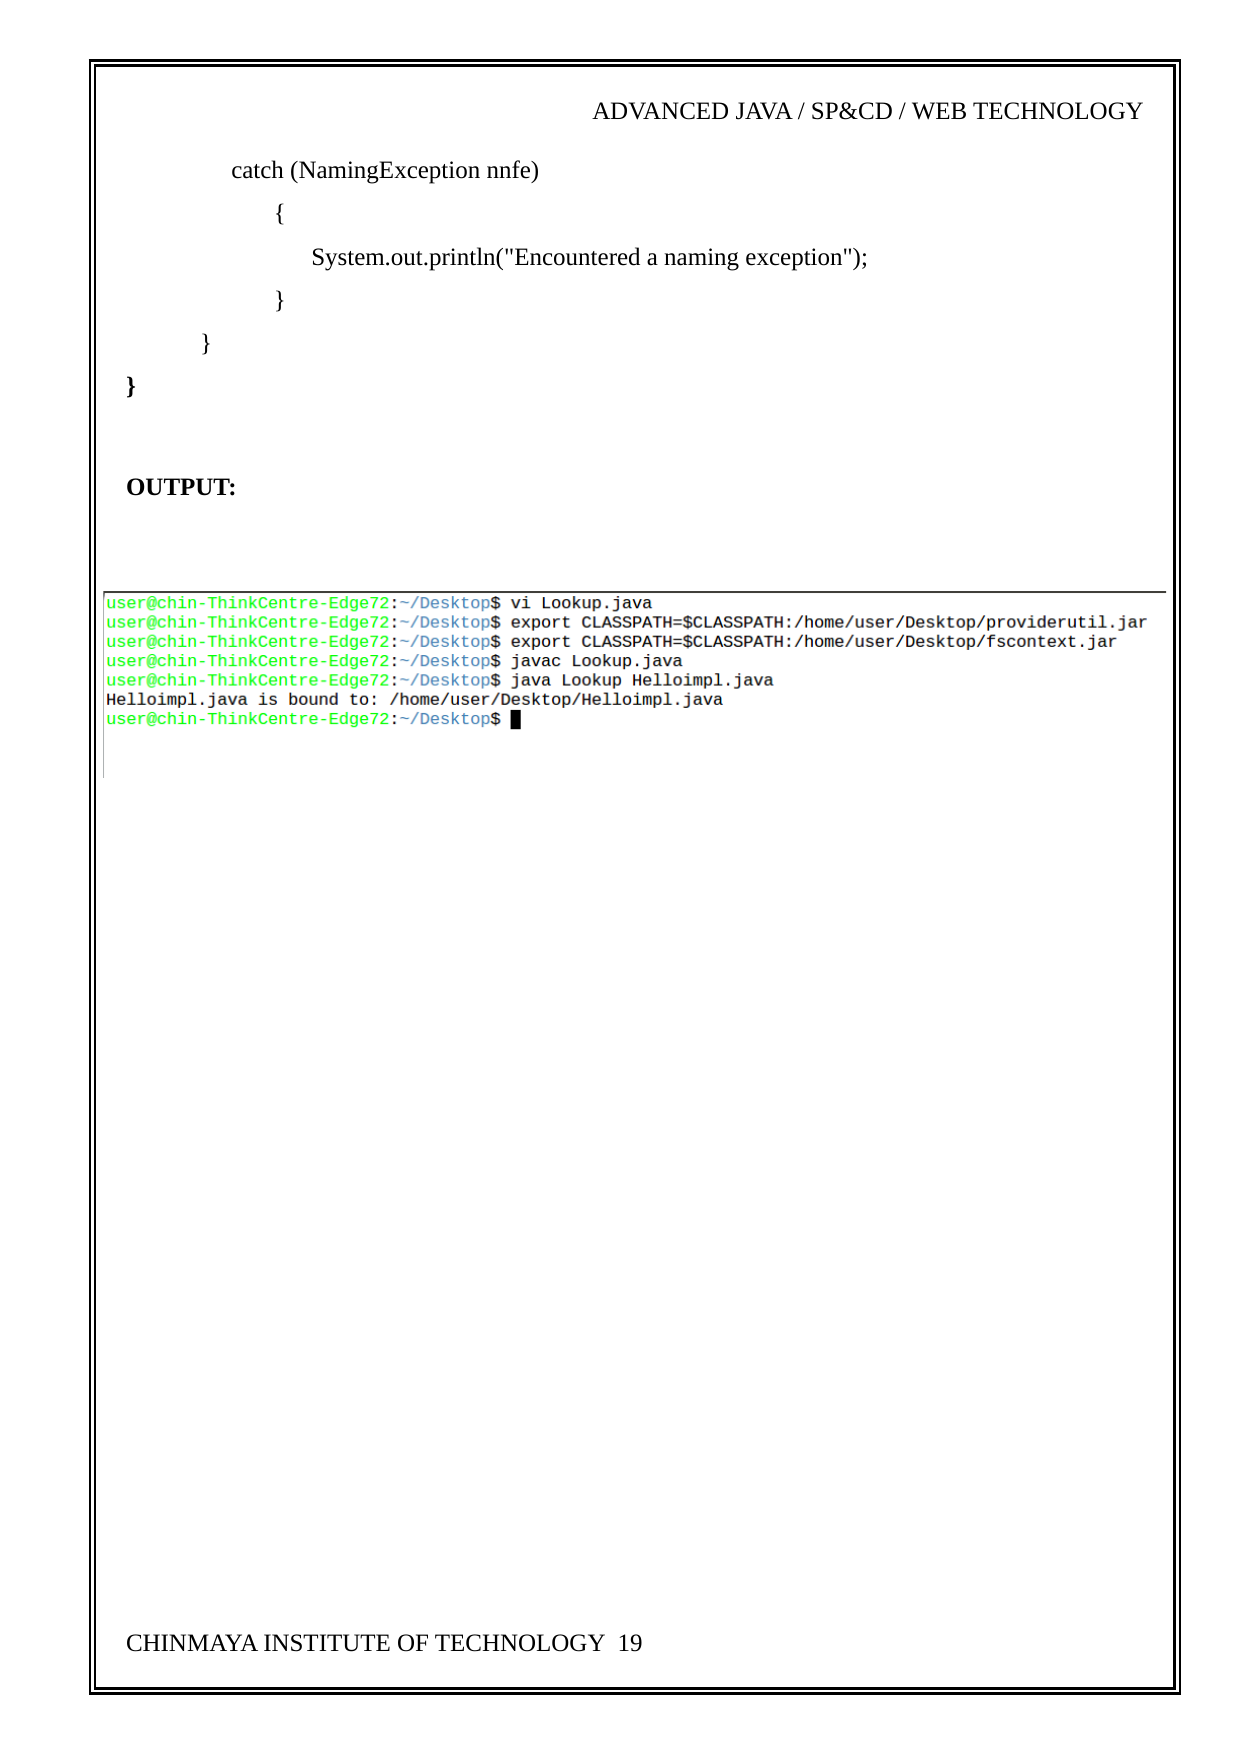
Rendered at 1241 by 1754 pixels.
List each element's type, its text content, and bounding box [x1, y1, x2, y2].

text } [126, 371, 1144, 400]
text { [126, 198, 1144, 227]
text System.out.println("Encountered a naming exception"); [126, 242, 1144, 270]
text OUTPUT: [126, 472, 1144, 501]
text } [126, 285, 1144, 313]
picture [103, 591, 1167, 778]
text } [126, 328, 1144, 357]
text catch (NamingException nnfe) [126, 155, 1144, 184]
